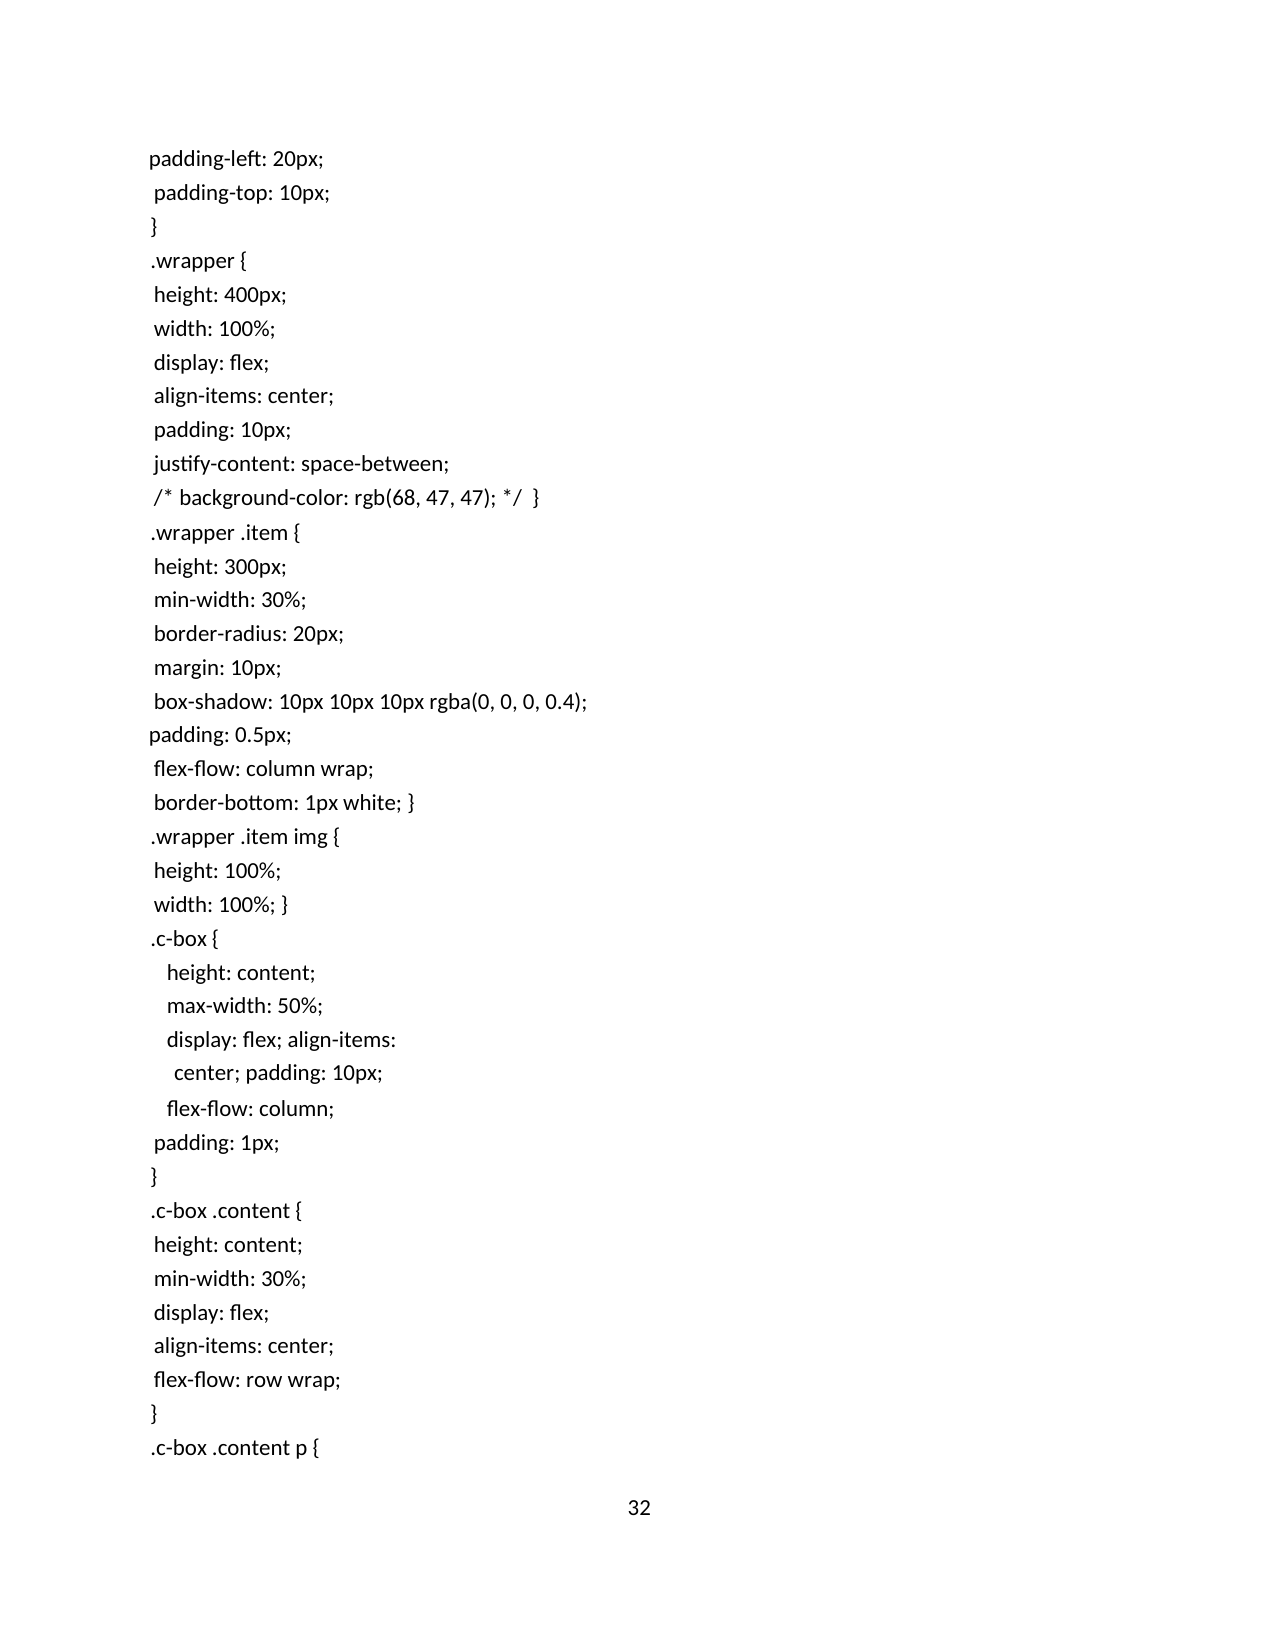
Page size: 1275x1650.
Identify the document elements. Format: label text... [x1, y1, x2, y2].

text max-width: 50%; [161, 992, 1269, 1020]
text border-radius: 20px; [148, 619, 1269, 647]
text } [150, 1162, 1269, 1190]
text width: 100%; } [148, 890, 1269, 918]
text border-bottom: 1px white; } [148, 788, 1269, 816]
text margin: 10px; [148, 653, 1269, 681]
text padding: 10px; [148, 416, 1269, 443]
text .c-box { [150, 924, 1269, 952]
text } [150, 1399, 1269, 1427]
text height: 400px; [148, 280, 1269, 308]
text .wrapper .item img { [150, 822, 1269, 850]
text height: content; [148, 1230, 1269, 1258]
text flex-flow: column wrap; [148, 754, 1269, 783]
text padding-top: 10px; [148, 178, 1269, 207]
text .wrapper { [150, 246, 1269, 274]
text box-shadow: 10px 10px 10px rgba(0, 0, 0, 0.4); padding: 0.5px; [148, 687, 609, 748]
text /* background-color: rgb(68, 47, 47); */ } [148, 483, 543, 511]
text .c-box .content p { [150, 1433, 1269, 1461]
text display: flex; [148, 348, 1269, 376]
text padding: 1px; [148, 1128, 1269, 1156]
text .wrapper .item { [150, 518, 1269, 546]
text .c-box .content { [150, 1196, 1269, 1224]
text justify-content: space-between; [148, 449, 1269, 477]
text } [150, 212, 1269, 240]
text min-width: 30%; [148, 1264, 1269, 1292]
text display: flex; align-items: [161, 1026, 1269, 1053]
text display: flex; [148, 1298, 1269, 1326]
text width: 100%; [148, 314, 1269, 342]
text center; padding: 10px; [174, 1058, 1269, 1086]
text height: 100%; [148, 856, 1269, 884]
text flex-flow: column; [161, 1094, 1269, 1122]
text min-width: 30%; [148, 586, 1269, 614]
text padding-left: 20px; [148, 144, 591, 172]
text align-items: center; [148, 1331, 1269, 1359]
text align-items: center; [148, 382, 1269, 410]
text flex-flow: row wrap; [148, 1365, 1269, 1393]
text 32 [627, 1493, 1269, 1521]
text height: 300px; [148, 552, 1269, 580]
text height: content; [161, 958, 1269, 986]
